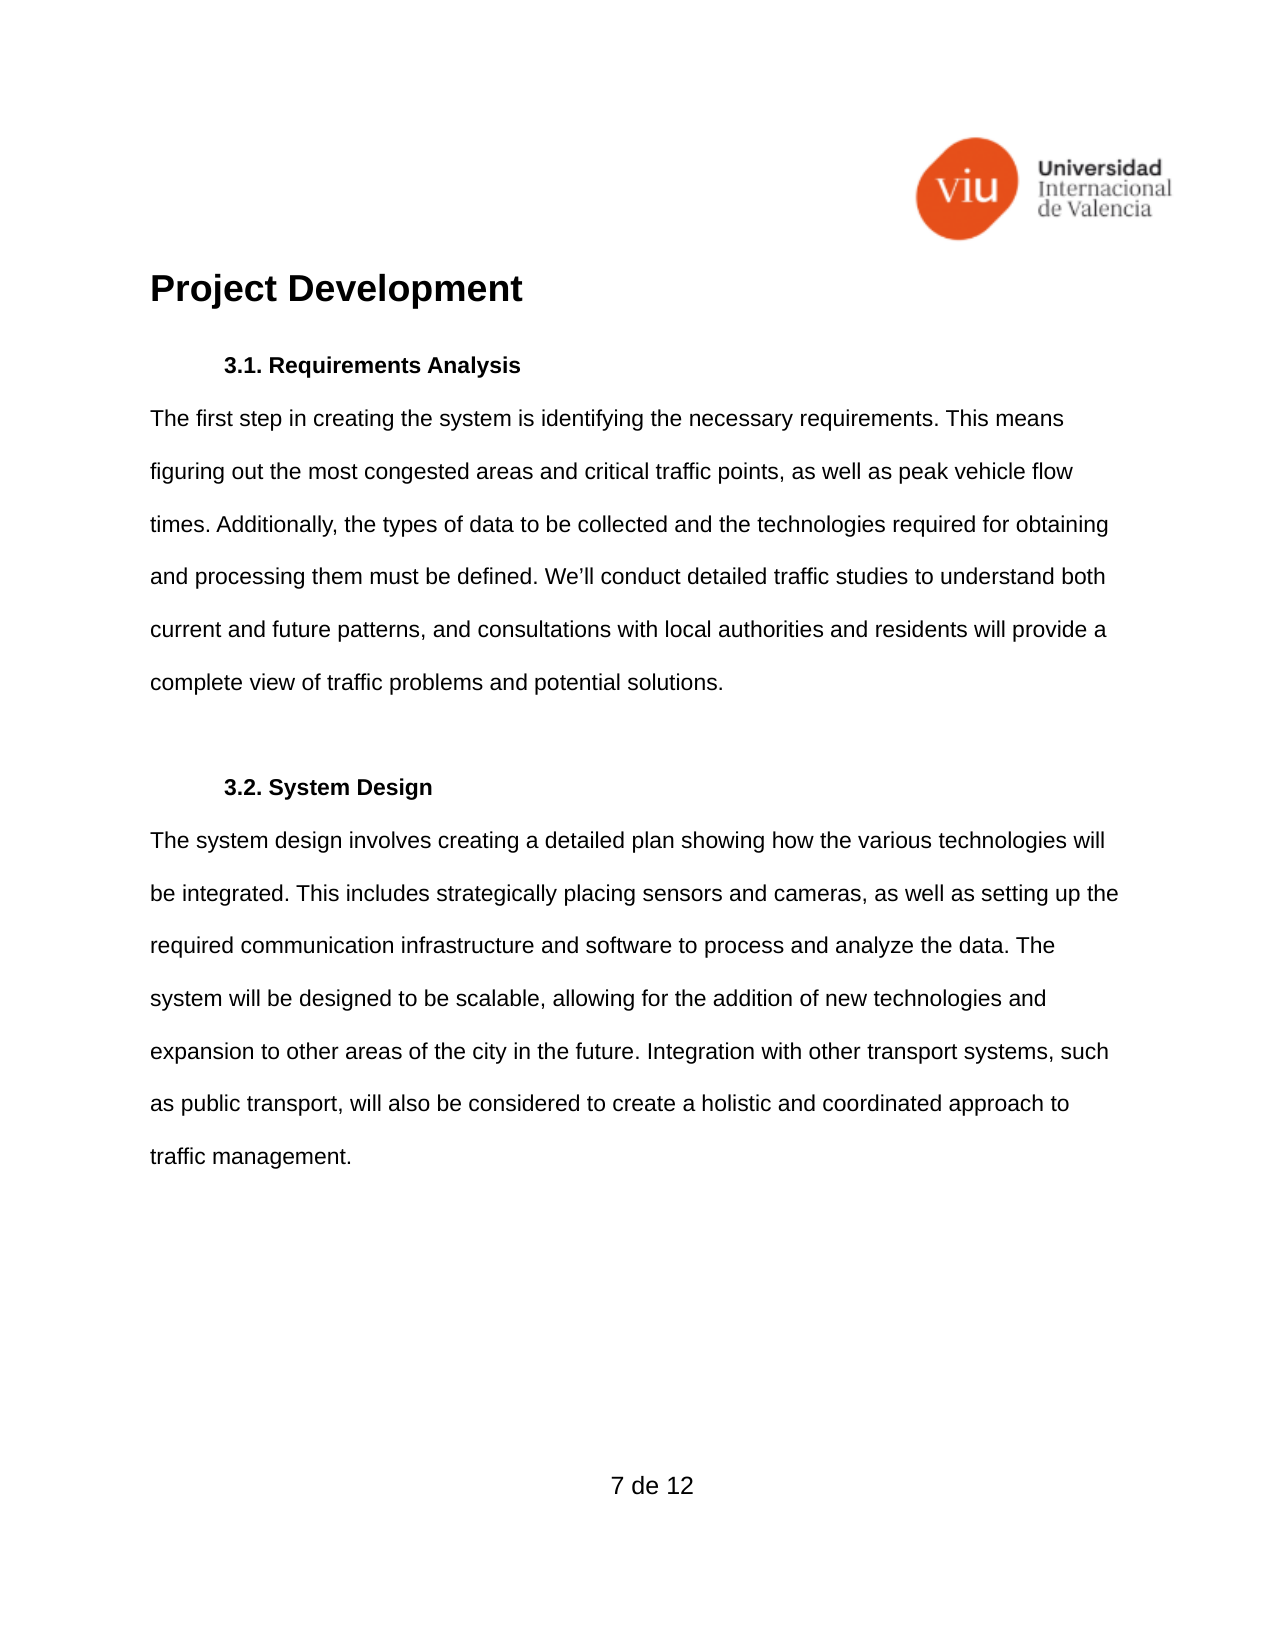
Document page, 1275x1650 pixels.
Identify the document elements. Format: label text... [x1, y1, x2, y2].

text Project Development [150, 266, 1125, 309]
picture [913, 134, 1175, 245]
text 3.2. System Design [150, 774, 1125, 801]
text The first step in creating the system is identifying the necessary requirements. This means figuring out the most congested areas and critical traffic points, as well as peak vehicle flow times. Additionally, the types of data to be collected and the technologies required for obtaining and processing them must be defined. We’ll conduct detailed traffic studies to understand both current and future patterns, and consultations with local authorities and residents will provide a complete view of traffic problems and potential solutions. [150, 405, 1125, 695]
text 3.1. Requirements Analysis [150, 352, 1125, 379]
text The system design involves creating a detailed plan showing how the various technologies will be integrated. This includes strategically placing sensors and cameras, as well as setting up the required communication infrastructure and software to process and analyze the data. The system will be designed to be scalable, allowing for the addition of new technologies and expansion to other areas of the city in the future. Integration with other transport systems, such as public transport, will also be considered to create a holistic and coordinated approach to traffic management. [150, 827, 1125, 1169]
